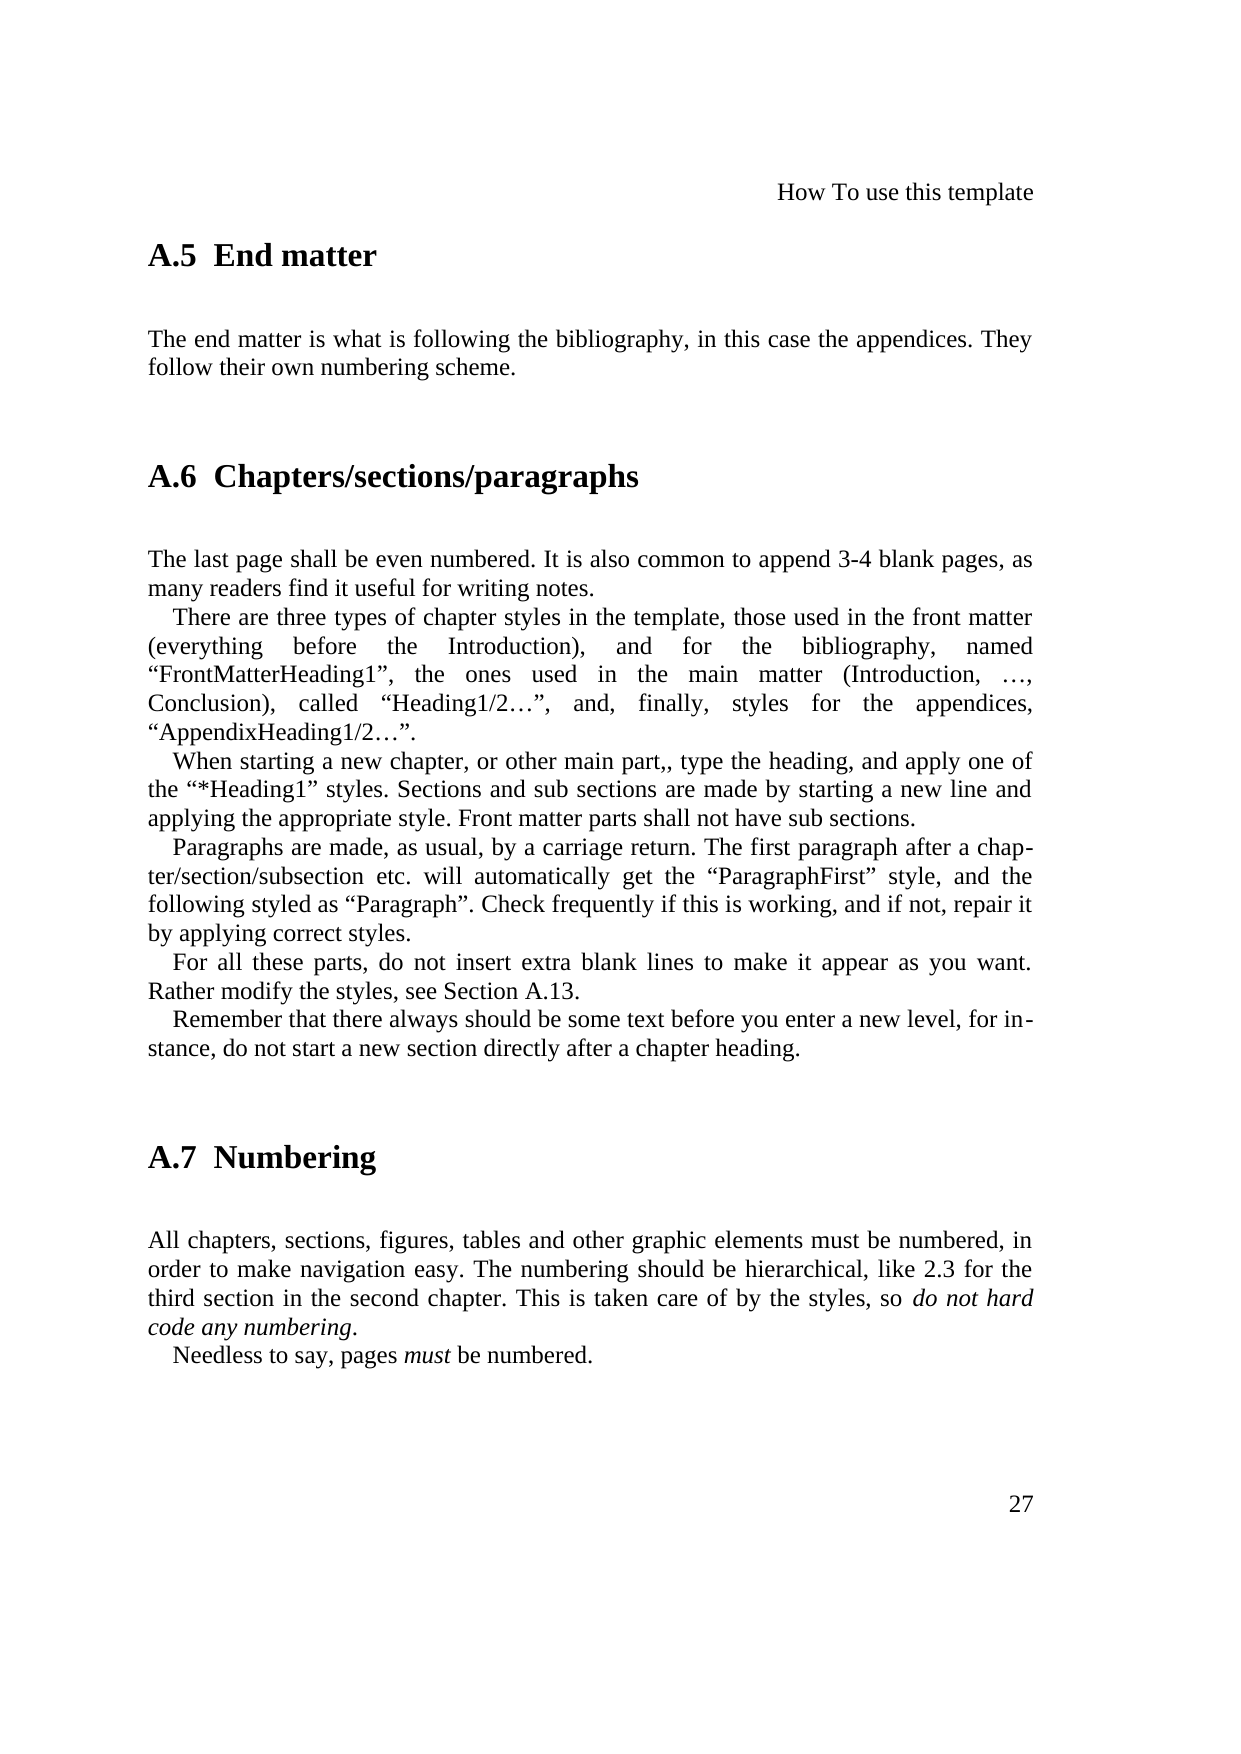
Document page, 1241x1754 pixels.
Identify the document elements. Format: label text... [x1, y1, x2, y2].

text When starting a new chapter, or other main part,, type the heading, and apply one of the “*Heading1” styles. Sections and sub sections are made by starting a new line and applying the appropriate style. Front matter parts shall not have sub sections. [148, 746, 1033, 832]
subtitle Chapters/sections/paragraphs [148, 456, 1033, 494]
text Needless to say, pages must be numbered. [148, 1340, 1033, 1369]
text The end matter is what is following the bibliography, in this case the appendices. They follow their own numbering scheme. [148, 324, 1033, 381]
text For all these parts, do not insert extra blank lines to make it appear as you want. Rather modify the styles, see Section A.13. [148, 947, 1033, 1004]
text Paragraphs are made, as usual, by a carriage return. The first paragraph after a chap­ter/section/subsection etc. will automatically get the “ParagraphFirst” style, and the following styled as “Paragraph”. Check frequently if this is working, and if not, repair it by applying correct styles. [148, 832, 1033, 947]
text All chapters, sections, figures, tables and other graphic elements must be numbered, in order to make navigation easy. The numbering should be hierarchical, like 2.3 for the third section in the second chapter. This is taken care of by the styles, so do not hard code any numbering. [148, 1225, 1033, 1340]
text The last page shall be even numbered. It is also common to append 3-4 blank pages, as many readers find it useful for writing notes. [148, 544, 1033, 602]
text Remember that there always should be some text before you enter a new level, for in­stance, do not start a new section directly after a chapter heading. [148, 1004, 1033, 1062]
text There are three types of chapter styles in the template, those used in the front matter (everything before the Introduction), and for the bibliography, named “FrontMatterHeading1”, the ones used in the main matter (Introduction, …, Conclusion), called “Heading1/2…”, and, finally, styles for the appendices, “AppendixHeading1/2…”. [148, 602, 1033, 746]
subtitle Numbering [148, 1137, 1033, 1175]
subtitle End matter [148, 235, 1033, 274]
